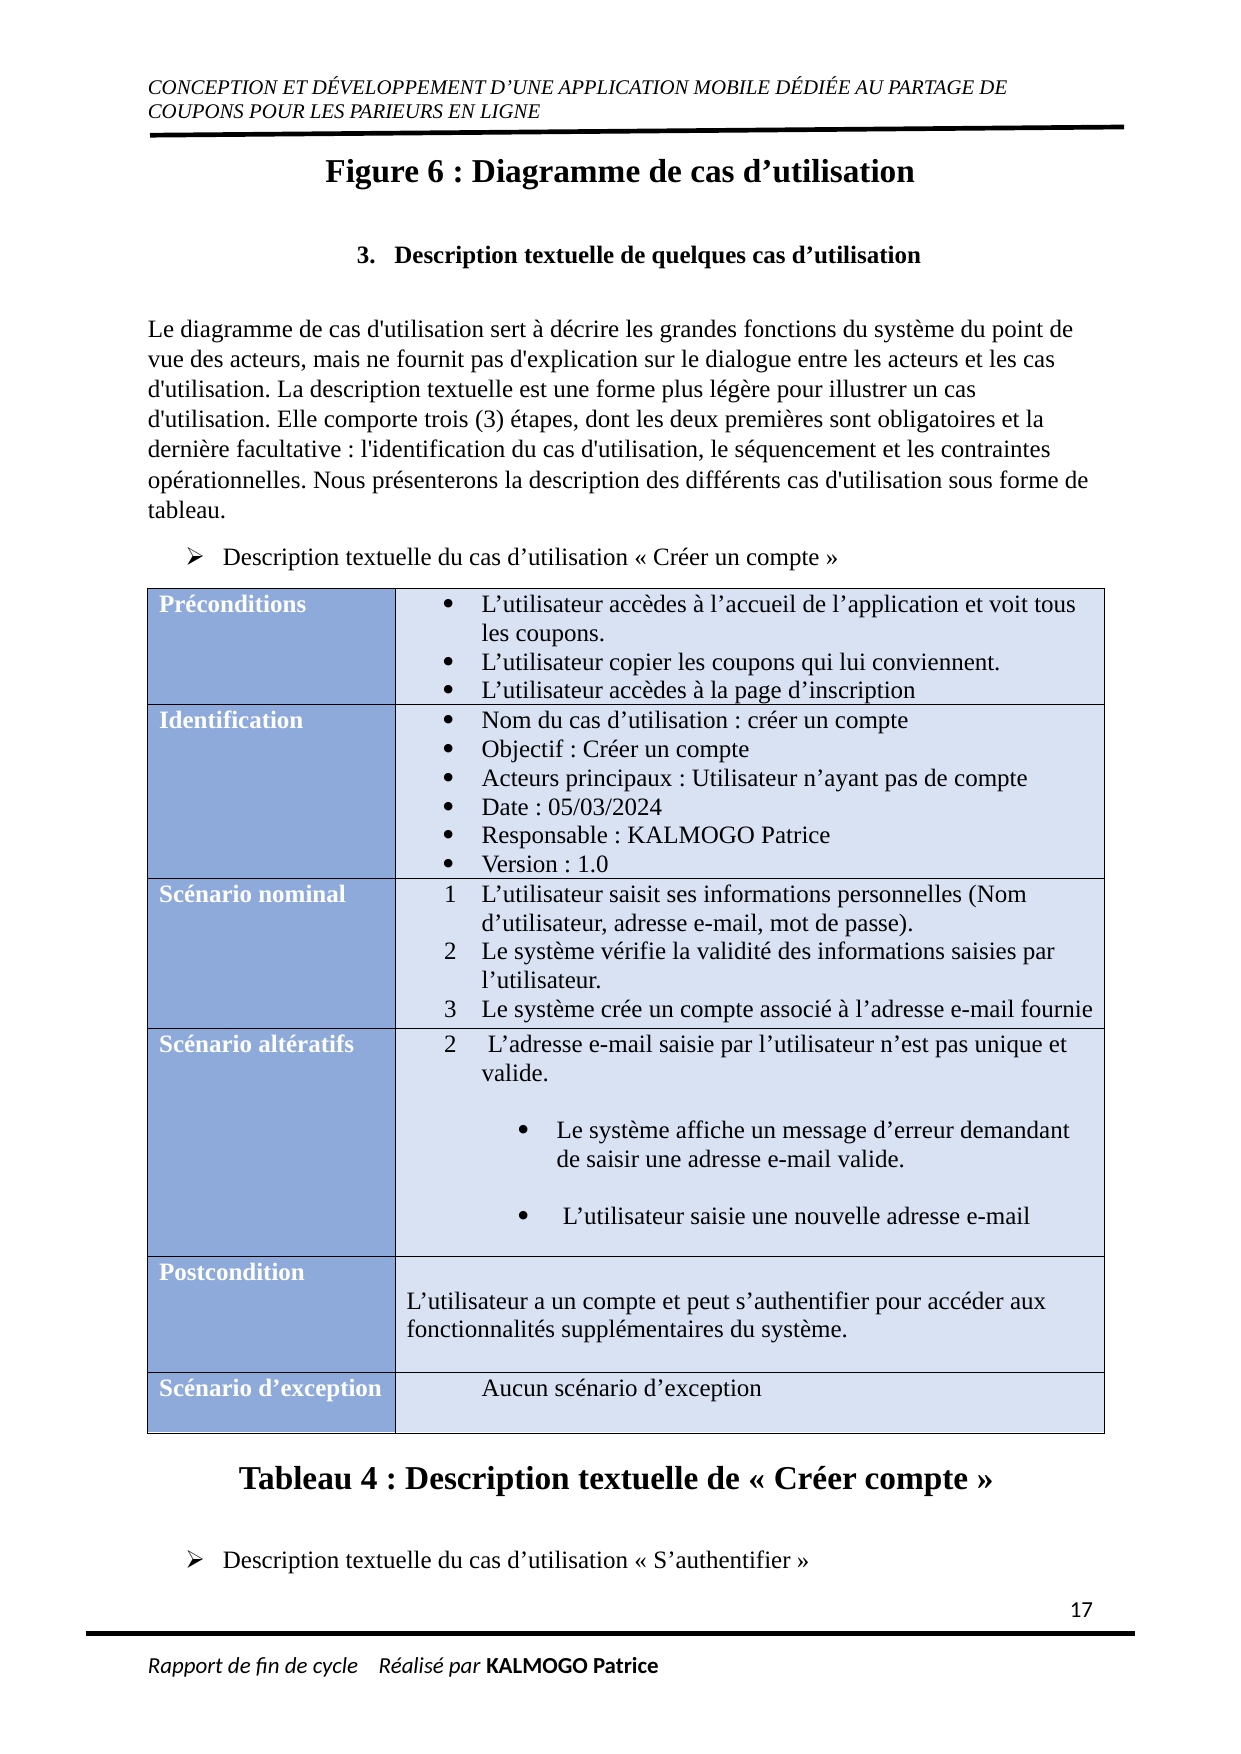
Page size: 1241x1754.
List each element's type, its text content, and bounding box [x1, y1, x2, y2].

list Description textuelle du cas d’utilisation « S’authentifier » [185, 1545, 1093, 1574]
table_cell Aucun scénario d’exception [396, 1373, 1104, 1432]
table_cell Scénario altératifs [148, 1029, 395, 1256]
table_cell Scénario nominal [148, 879, 395, 1028]
table_cell L’utilisateur a un compte et peut s’authentifier pour accéder aux fonctionnalités supplémentaires du système. [396, 1257, 1104, 1372]
list Description textuelle de quelques cas d’utilisation [185, 240, 1093, 268]
subtitle Tableau 4 : Description textuelle de « Créer compte » [148, 1458, 1093, 1497]
table_cell Postcondition [148, 1257, 395, 1372]
list Description textuelle du cas d’utilisation « Créer un compte » [185, 542, 1093, 570]
table_header L’utilisateur accèdes à l’accueil de l’application et voit tous les coupons. L’utilisateur copier les coupons qui lui conviennent. L’utilisateur accèdes à la page d’inscription [396, 589, 1104, 704]
table_cell Nom du cas d’utilisation : créer un compte Objectif : Créer un compte Acteurs principaux : Utilisateur n’ayant pas de compte Date : 05/03/2024 Responsable : KALMOGO Patrice Version : 1.0 [396, 705, 1104, 878]
table_cell Identification [148, 705, 395, 878]
table_cell Scénario d’exception [148, 1373, 395, 1432]
table_header Préconditions [148, 589, 395, 704]
subtitle Figure 6 : Diagramme de cas d’utilisation [148, 151, 1093, 189]
table_cell L’utilisateur saisit ses informations personnelles (Nom d’utilisateur, adresse e-mail, mot de passe). Le système vérifie la validité des informations saisies par l’utilisateur. Le système crée un compte associé à l’adresse e-mail fournie [396, 879, 1104, 1028]
table_cell L’adresse e-mail saisie par l’utilisateur n’est pas unique et valide. Le système affiche un message d’erreur demandant de saisir une adresse e-mail valide. L’utilisateur saisie une nouvelle adresse e-mail [396, 1029, 1104, 1256]
text Le diagramme de cas d'utilisation sert à décrire les grandes fonctions du système du point de vue des acteurs, mais ne fournit pas d'explication sur le dialogue entre les acteurs et les cas d'utilisation. La description textuelle est une forme plus légère pour illustrer un cas d'utilisation. Elle comporte trois (3) étapes, dont les deux premières sont obligatoires et la dernière facultative : l'identification du cas d'utilisation, le séquencement et les contraintes opérationnelles. Nous présenterons la description des différents cas d'utilisation sous forme de tableau. [148, 314, 1093, 523]
